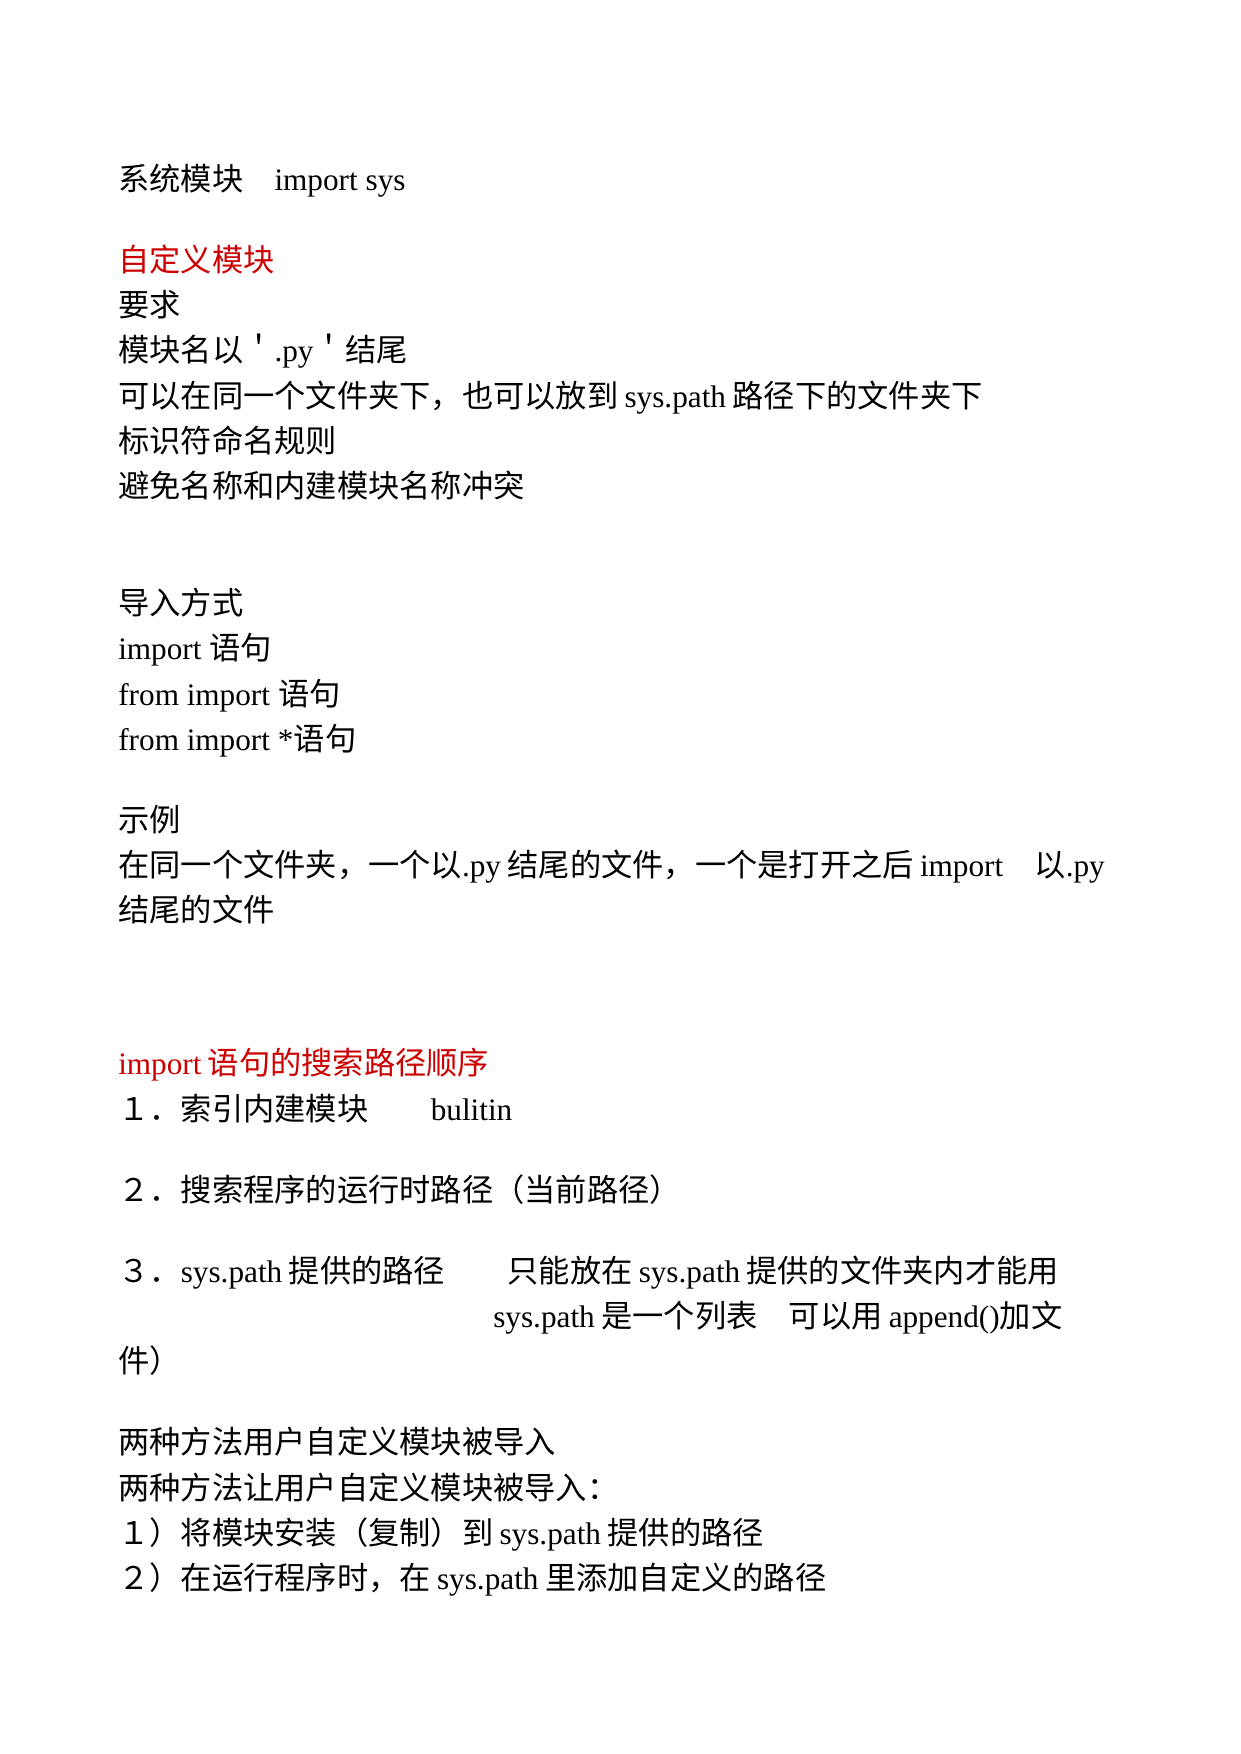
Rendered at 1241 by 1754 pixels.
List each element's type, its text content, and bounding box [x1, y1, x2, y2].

text from import 语句 [118, 669, 1122, 714]
text 要求 [118, 280, 1122, 326]
text ２）在运行程序时，在sys.path里添加自定义的路径 [118, 1553, 1122, 1598]
text from import *语句 [118, 714, 1122, 759]
text 在同一个文件夹，一个以.py结尾的文件，一个是打开之后import 以.py结尾的文件 [118, 840, 1122, 931]
text 避免名称和内建模块名称冲突 [118, 461, 1122, 506]
text 可以在同一个文件夹下，也可以放到sys.path路径下的文件夹下 [118, 371, 1122, 416]
text ２．搜索程序的运行时路径（当前路径） [118, 1165, 1122, 1210]
text 示例 [118, 795, 1122, 840]
text 自定义模块 [118, 235, 1122, 280]
text 系统模块 import sys [118, 154, 1122, 199]
text ３．sys.path提供的路径 只能放在sys.path提供的文件夹内才能用 [118, 1246, 1122, 1291]
text 导入方式 [118, 578, 1122, 623]
text 标识符命名规则 [118, 416, 1122, 461]
text １）将模块安装（复制）到sys.path提供的路径 [118, 1508, 1122, 1553]
text 两种方法让用户自定义模块被导入： [118, 1463, 1122, 1508]
text 模块名以＇.py＇结尾 [118, 326, 1122, 371]
text import 语句 [118, 623, 1122, 669]
text sys.path是一个列表 可以用append()加文件） [118, 1291, 1122, 1382]
text １．索引内建模块 bulitin [118, 1084, 1122, 1129]
text 两种方法用户自定义模块被导入 [118, 1418, 1122, 1463]
text import语句的搜索路径顺序 [118, 1038, 1122, 1084]
